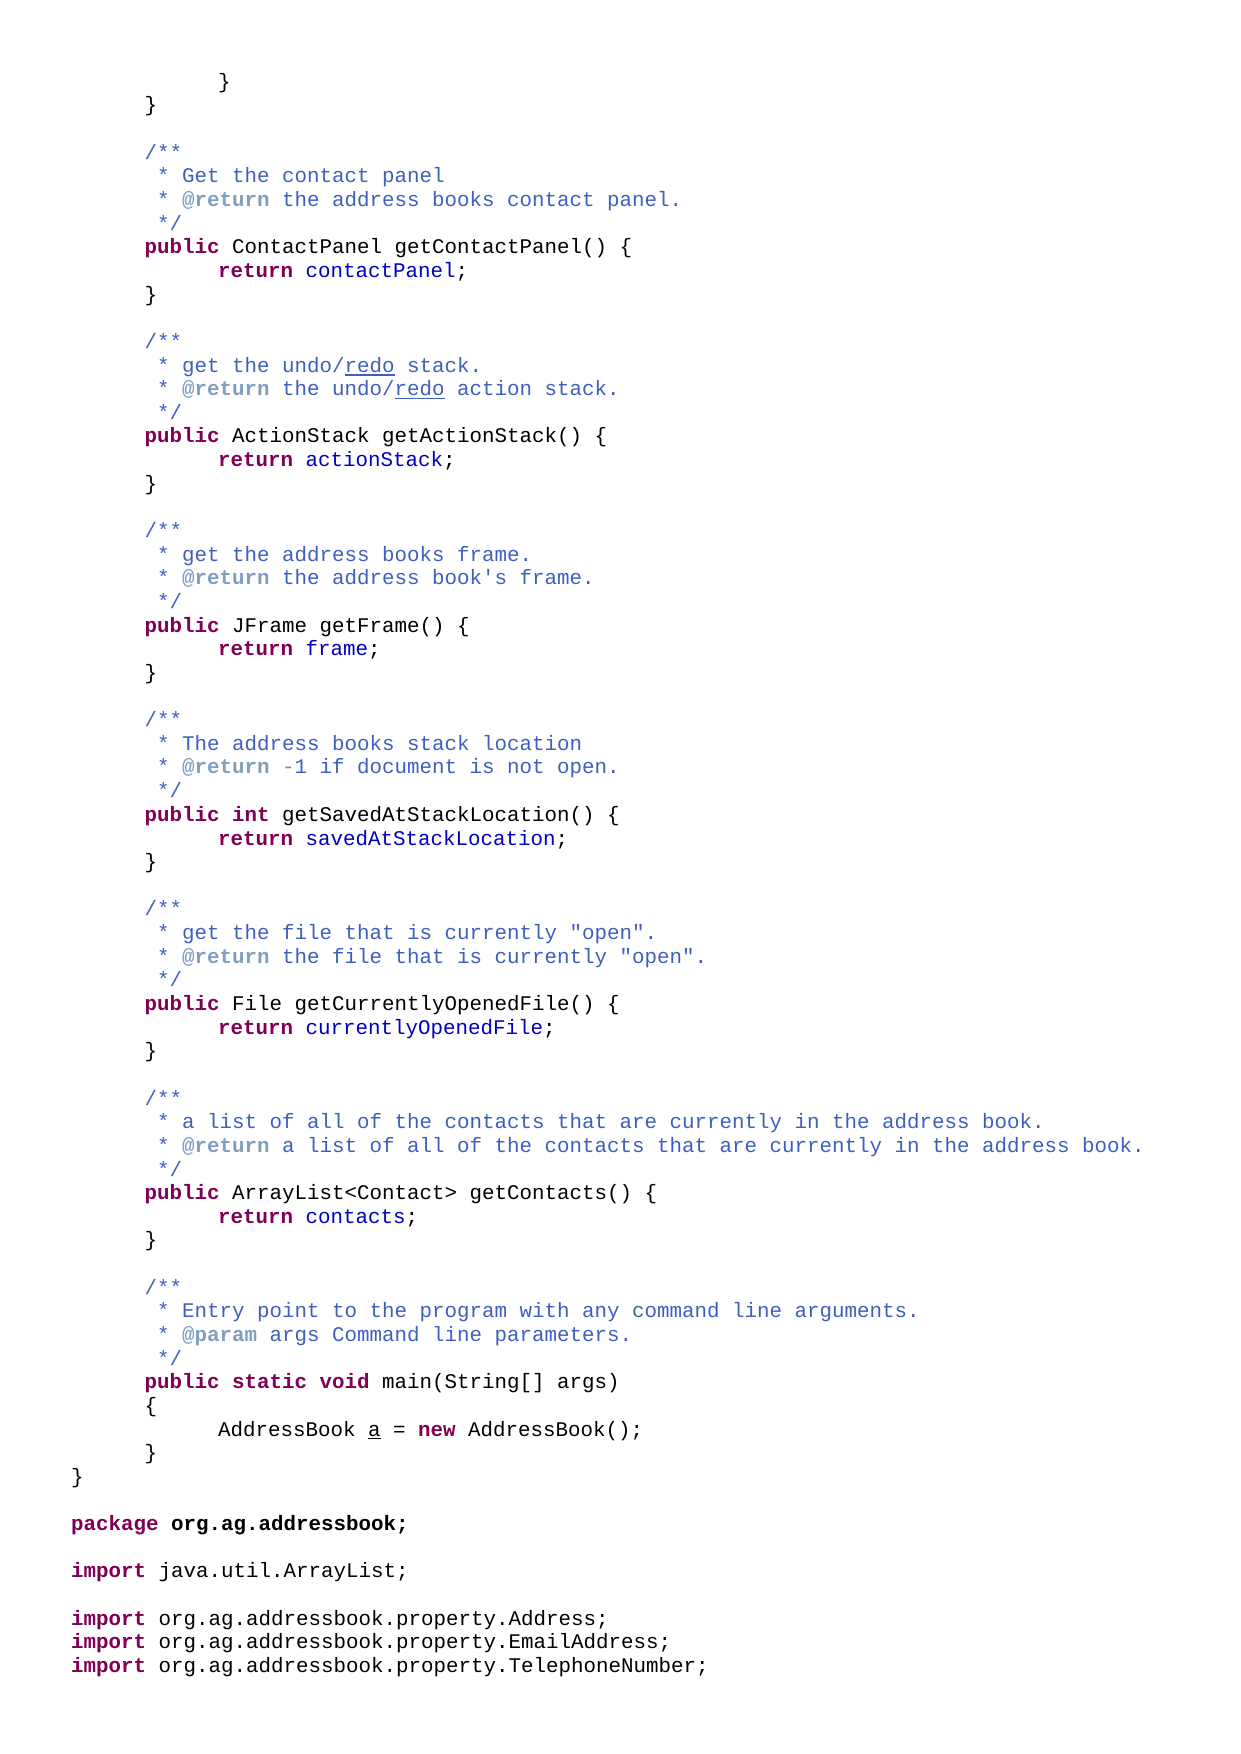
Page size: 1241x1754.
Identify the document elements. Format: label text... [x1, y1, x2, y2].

text AddressBook a = new AddressBook(); [71, 1419, 1169, 1442]
text } [71, 1229, 1169, 1253]
text * get the undo/redo stack. [71, 354, 1169, 378]
text * get the file that is currently "open". [71, 922, 1169, 946]
text */ [71, 213, 1169, 236]
text */ [71, 969, 1169, 993]
text public ArrayList<Contact> getContacts() { [71, 1182, 1169, 1206]
text return contacts; [71, 1206, 1169, 1229]
text return frame; [71, 638, 1169, 662]
text */ [71, 1158, 1169, 1182]
text } [71, 662, 1169, 686]
text /** [71, 898, 1169, 922]
text import org.ag.addressbook.property.Address; [71, 1608, 1169, 1631]
text * a list of all of the contacts that are currently in the address book. [71, 1111, 1169, 1135]
text return actionStack; [71, 449, 1169, 473]
text * Get the contact panel [71, 165, 1169, 189]
text public File getCurrentlyOpenedFile() { [71, 993, 1169, 1017]
text { [71, 1395, 1169, 1419]
text public ActionStack getActionStack() { [71, 426, 1169, 449]
text * Entry point to the program with any command line arguments. [71, 1300, 1169, 1324]
text * @param args Command line parameters. [71, 1324, 1169, 1348]
text } [71, 851, 1169, 875]
text * get the address books frame. [71, 544, 1169, 567]
text import org.ag.addressbook.property.EmailAddress; [71, 1631, 1169, 1655]
text /** [71, 520, 1169, 544]
text * @return the address books contact panel. [71, 189, 1169, 213]
text import org.ag.addressbook.property.TelephoneNumber; [71, 1655, 1169, 1679]
text * @return -1 if document is not open. [71, 757, 1169, 780]
text public int getSavedAtStackLocation() { [71, 804, 1169, 827]
text */ [71, 402, 1169, 426]
text */ [71, 591, 1169, 615]
text } [71, 473, 1169, 496]
text return contactPanel; [71, 260, 1169, 284]
text */ [71, 780, 1169, 804]
text /** [71, 1088, 1169, 1111]
text return currentlyOpenedFile; [71, 1017, 1169, 1040]
text * @return a list of all of the contacts that are currently in the address book. [71, 1135, 1169, 1158]
text * @return the undo/redo action stack. [71, 378, 1169, 402]
text } [71, 284, 1169, 307]
text import java.util.ArrayList; [71, 1561, 1169, 1584]
text * @return the file that is currently "open". [71, 946, 1169, 969]
text } [71, 1442, 1169, 1466]
text package org.ag.addressbook; [71, 1513, 1169, 1537]
text */ [71, 1348, 1169, 1371]
text } [71, 1040, 1169, 1064]
text return savedAtStackLocation; [71, 827, 1169, 851]
text /** [71, 709, 1169, 733]
text public static void main(String[] args) [71, 1371, 1169, 1395]
text } [71, 71, 1169, 94]
text /** [71, 142, 1169, 165]
text } [71, 94, 1169, 118]
text public JFrame getFrame() { [71, 615, 1169, 638]
text public ContactPanel getContactPanel() { [71, 236, 1169, 260]
text * The address books stack location [71, 733, 1169, 757]
text } [71, 1466, 1169, 1489]
text * @return the address book's frame. [71, 567, 1169, 591]
text /** [71, 331, 1169, 354]
text /** [71, 1277, 1169, 1300]
